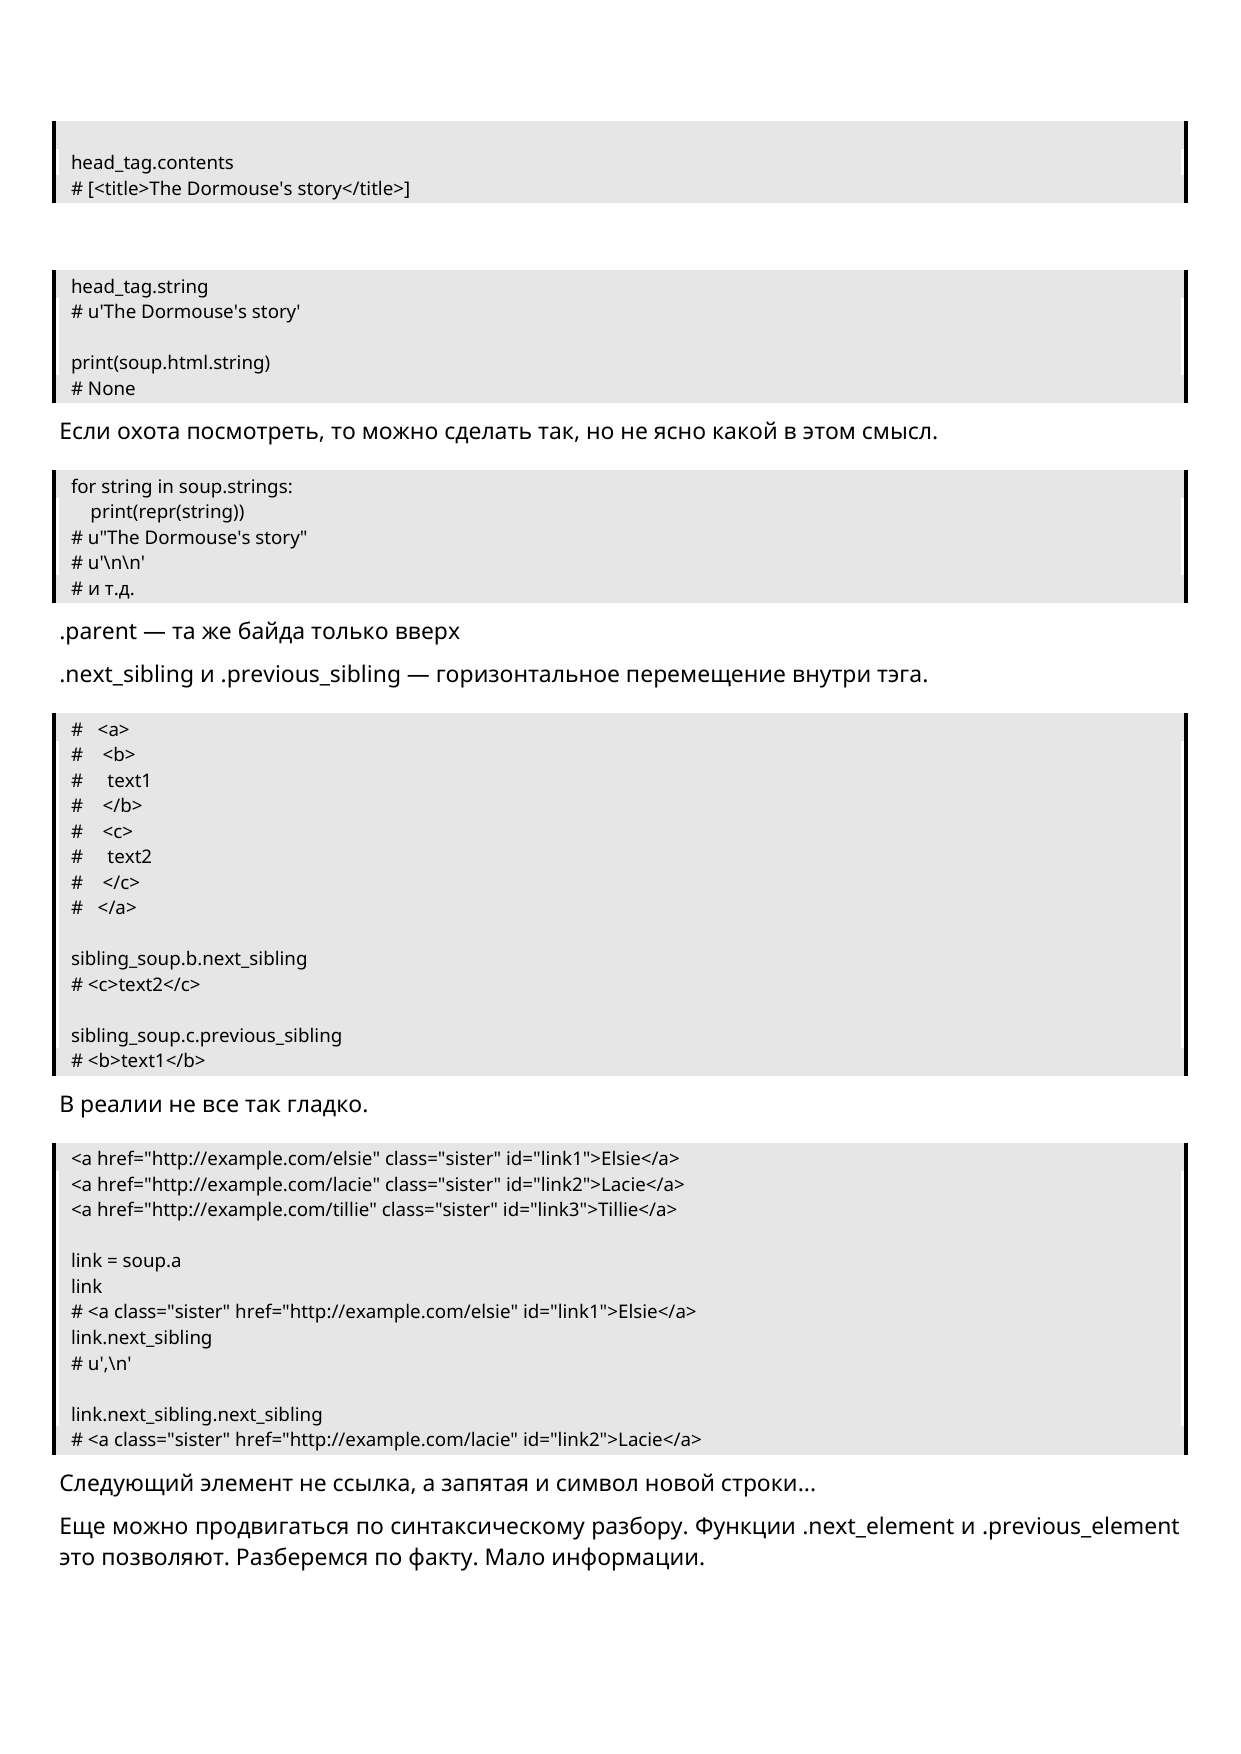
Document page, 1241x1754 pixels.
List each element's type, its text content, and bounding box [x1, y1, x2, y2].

text # <a> [56, 713, 1184, 741]
text Еще можно продвигаться по синтаксическому разбору. Функции .next_element и .previous_element это позволяют. Разберемся по факту. Мало информации. [59, 1509, 1181, 1572]
text # <b>text1</b> [56, 1048, 1184, 1076]
text # <c>text2</c> [59, 971, 1181, 997]
text # u"The Dormouse's story" [59, 524, 1181, 549]
text # и т.д. [56, 575, 1184, 603]
text # [<title>The Dormouse's story</title>] [56, 175, 1184, 203]
text # <b> [59, 741, 1181, 767]
text Если охота посмотреть, то можно сделать так, но не ясно какой в этом смысл. [59, 415, 1181, 446]
text # u'The Dormouse's story' [59, 298, 1181, 324]
text # None [56, 375, 1184, 403]
text link = soup.a [59, 1248, 1181, 1273]
text print(repr(string)) [59, 498, 1181, 524]
text # <a class="sister" href="http://example.com/lacie" id="link2">Lacie</a> [56, 1426, 1184, 1455]
text link [59, 1273, 1181, 1299]
text <a href="http://example.com/elsie" class="sister" id="link1">Elsie</a> [56, 1143, 1184, 1171]
text # </c> [59, 869, 1181, 894]
text # text1 [59, 767, 1181, 792]
text <a href="http://example.com/tillie" class="sister" id="link3">Tillie</a> [59, 1197, 1181, 1222]
text link.next_sibling [59, 1324, 1181, 1350]
text Следующий элемент не ссылка, а запятая и символ новой строки... [59, 1467, 1181, 1498]
text # text2 [59, 843, 1181, 869]
text sibling_soup.c.previous_sibling [59, 1022, 1181, 1048]
text sibling_soup.b.next_sibling [59, 946, 1181, 971]
text # </a> [59, 894, 1181, 920]
text # u'\n\n' [59, 549, 1181, 575]
text .next_sibling и .previous_sibling — горизонтальное перемещение внутри тэга. [59, 658, 1181, 689]
text # <c> [59, 818, 1181, 843]
text head_tag.contents [59, 149, 1181, 175]
text В реалии не все так гладко. [59, 1088, 1181, 1119]
text head_tag.string [56, 270, 1184, 298]
text # </b> [59, 792, 1181, 818]
text # <a class="sister" href="http://example.com/elsie" id="link1">Elsie</a> [59, 1299, 1181, 1324]
text for string in soup.strings: [56, 470, 1184, 498]
text # u',\n' [59, 1350, 1181, 1375]
text <a href="http://example.com/lacie" class="sister" id="link2">Lacie</a> [59, 1171, 1181, 1197]
text link.next_sibling.next_sibling [59, 1401, 1181, 1426]
text .parent — та же байда только вверх [59, 615, 1181, 646]
text print(soup.html.string) [59, 349, 1181, 375]
